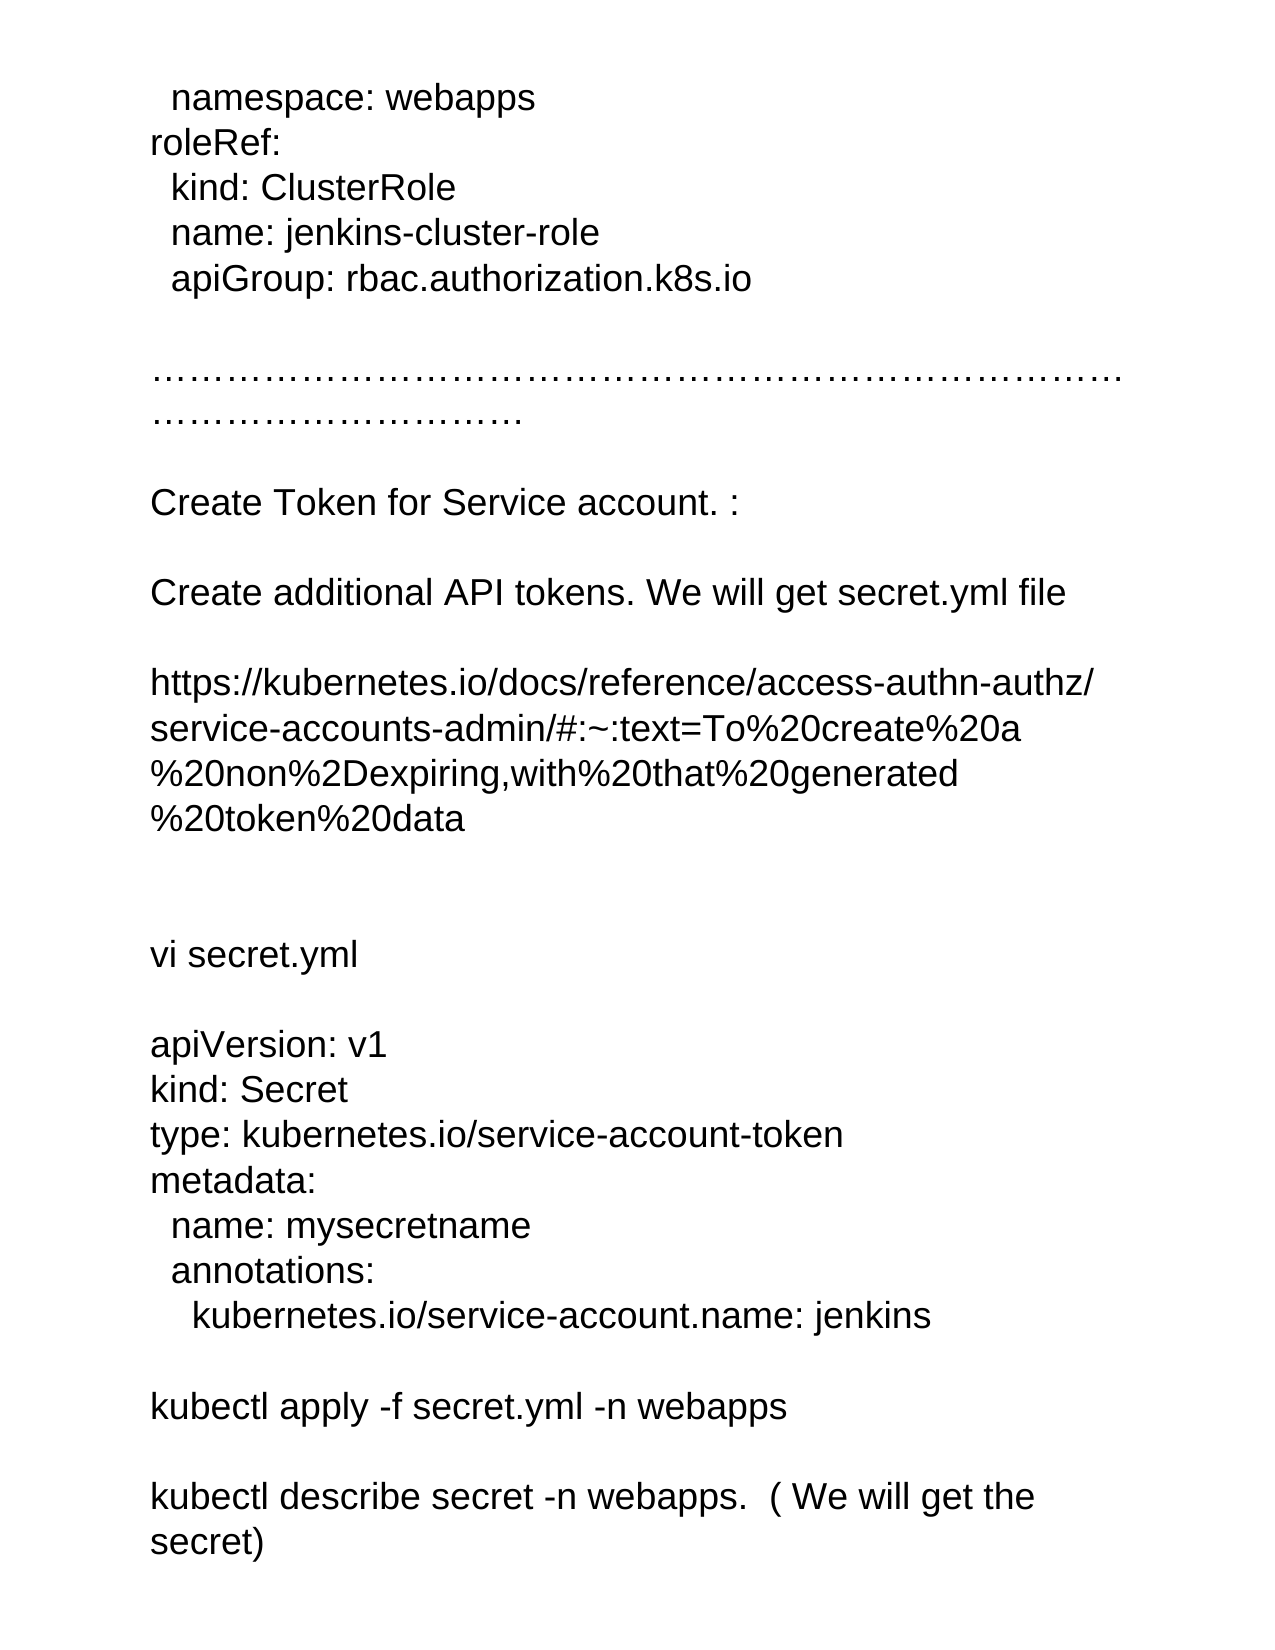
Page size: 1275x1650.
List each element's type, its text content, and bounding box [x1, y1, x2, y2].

text name: jenkins-cluster-role [150, 211, 1125, 254]
text metadata: [150, 1158, 1125, 1201]
text roleRef: [150, 120, 1125, 163]
text apiGroup: rbac.authorization.k8s.io [150, 256, 1125, 299]
text vi secret.yml [150, 932, 1125, 975]
text annotations: [150, 1248, 1125, 1291]
text namespace: webapps [150, 75, 1125, 118]
text type: kubernetes.io/service-account-token [150, 1113, 1125, 1156]
text name: mysecretname [150, 1203, 1125, 1246]
text kind: Secret [150, 1067, 1125, 1111]
text apiVersion: v1 [150, 1022, 1125, 1065]
text https://kubernetes.io/docs/reference/access-authn-authz/service-accounts-admin/#:~:text=To%20create%20a%20non%2Dexpiring,with%20that%20generated%20token%20data [150, 661, 1125, 839]
text kubectl apply -f secret.yml -n webapps [150, 1384, 1125, 1427]
text kubectl describe secret -n webapps. ( We will get the secret) [150, 1474, 1125, 1563]
text kubernetes.io/service-account.name: jenkins [150, 1293, 1125, 1337]
text ……………………………………………………………………………………………… [150, 346, 1125, 432]
text Create Token for Service account. : [150, 480, 1125, 523]
text kind: ClusterRole [150, 165, 1125, 208]
text Create additional API tokens. We will get secret.yml file [150, 570, 1125, 613]
